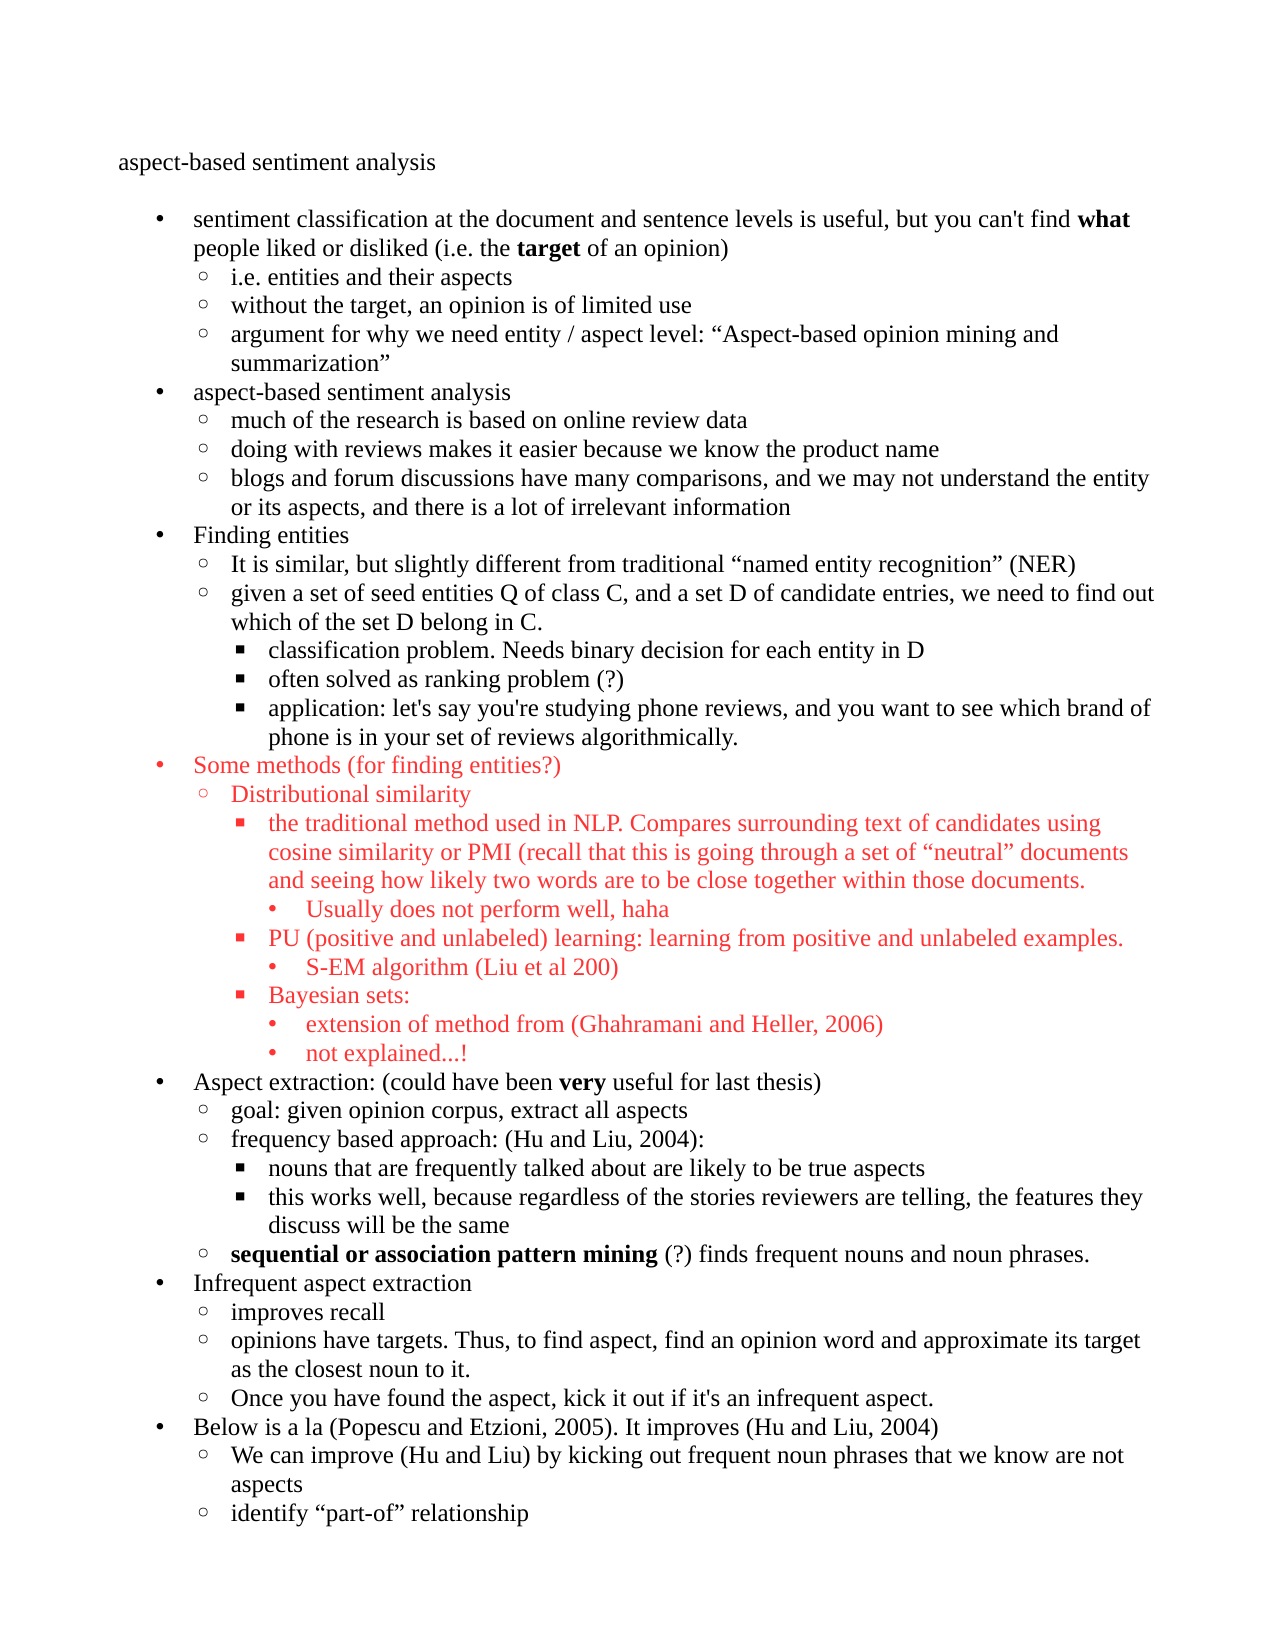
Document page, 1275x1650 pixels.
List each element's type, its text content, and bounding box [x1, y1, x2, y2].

list improves recall [193, 1297, 1157, 1326]
list Usually does not perform well, haha [268, 894, 1157, 923]
list It is similar, but slightly different from traditional “named entity recognition” (NER) [193, 549, 1157, 578]
list Finding entities [156, 521, 1157, 549]
list doing with reviews makes it easier because we know the product name [193, 434, 1157, 463]
list often solved as ranking problem (?) [231, 664, 1157, 693]
list aspect-based sentiment analysis [156, 377, 1157, 406]
list Once you have found the aspect, kick it out if it's an infrequent aspect. [193, 1383, 1157, 1412]
list S-EM algorithm (Liu et al 200) [268, 952, 1157, 981]
list goal: given opinion corpus, extract all aspects [193, 1096, 1157, 1124]
list application: let's say you're studying phone reviews, and you want to see which brand of phone is in your set of reviews algorithmically. [231, 693, 1157, 751]
list blogs and forum discussions have many comparisons, and we may not understand the entity or its aspects, and there is a lot of irrelevant information [193, 463, 1157, 521]
list Infrequent aspect extraction [156, 1268, 1157, 1297]
list not explained...! [268, 1038, 1157, 1067]
list Some methods (for finding entities?) [156, 751, 1157, 779]
text aspect-based sentiment analysis [118, 147, 1157, 176]
list classification problem. Needs binary decision for each entity in D [231, 636, 1157, 664]
list without the target, an opinion is of limited use [193, 291, 1157, 319]
list argument for why we need entity / aspect level: “Aspect-based opinion mining and summarization” [193, 319, 1157, 377]
list nouns that are frequently talked about are likely to be true aspects [231, 1153, 1157, 1182]
list PU (positive and unlabeled) learning: learning from positive and unlabeled examples. [231, 923, 1157, 952]
list extension of method from (Ghahramani and Heller, 2006) [268, 1009, 1157, 1038]
list frequency based approach: (Hu and Liu, 2004): [193, 1124, 1157, 1153]
list this works well, because regardless of the stories reviewers are telling, the features they discuss will be the same [231, 1182, 1157, 1239]
list Below is a la (Popescu and Etzioni, 2005). It improves (Hu and Liu, 2004) [156, 1412, 1157, 1441]
list sequential or association pattern mining (?) finds frequent nouns and noun phrases. [193, 1239, 1157, 1268]
list i.e. entities and their aspects [193, 262, 1157, 291]
list Distributional similarity [193, 779, 1157, 808]
list We can improve (Hu and Liu) by kicking out frequent noun phrases that we know are not aspects [193, 1441, 1157, 1498]
list given a set of seed entities Q of class C, and a set D of candidate entries, we need to find out which of the set D belong in C. [193, 578, 1157, 636]
list Aspect extraction: (could have been very useful for last thesis) [156, 1067, 1157, 1096]
list the traditional method used in NLP. Compares surrounding text of candidates using cosine similarity or PMI (recall that this is going through a set of “neutral” documents and seeing how likely two words are to be close together within those documents. [231, 808, 1157, 894]
list identify “part-of” relationship [193, 1498, 1157, 1527]
list Bayesian sets: [231, 981, 1157, 1009]
list sentiment classification at the document and sentence levels is useful, but you can't find what people liked or disliked (i.e. the target of an opinion) [156, 204, 1157, 262]
list much of the research is based on online review data [193, 406, 1157, 434]
list opinions have targets. Thus, to find aspect, find an opinion word and approximate its target as the closest noun to it. [193, 1326, 1157, 1383]
